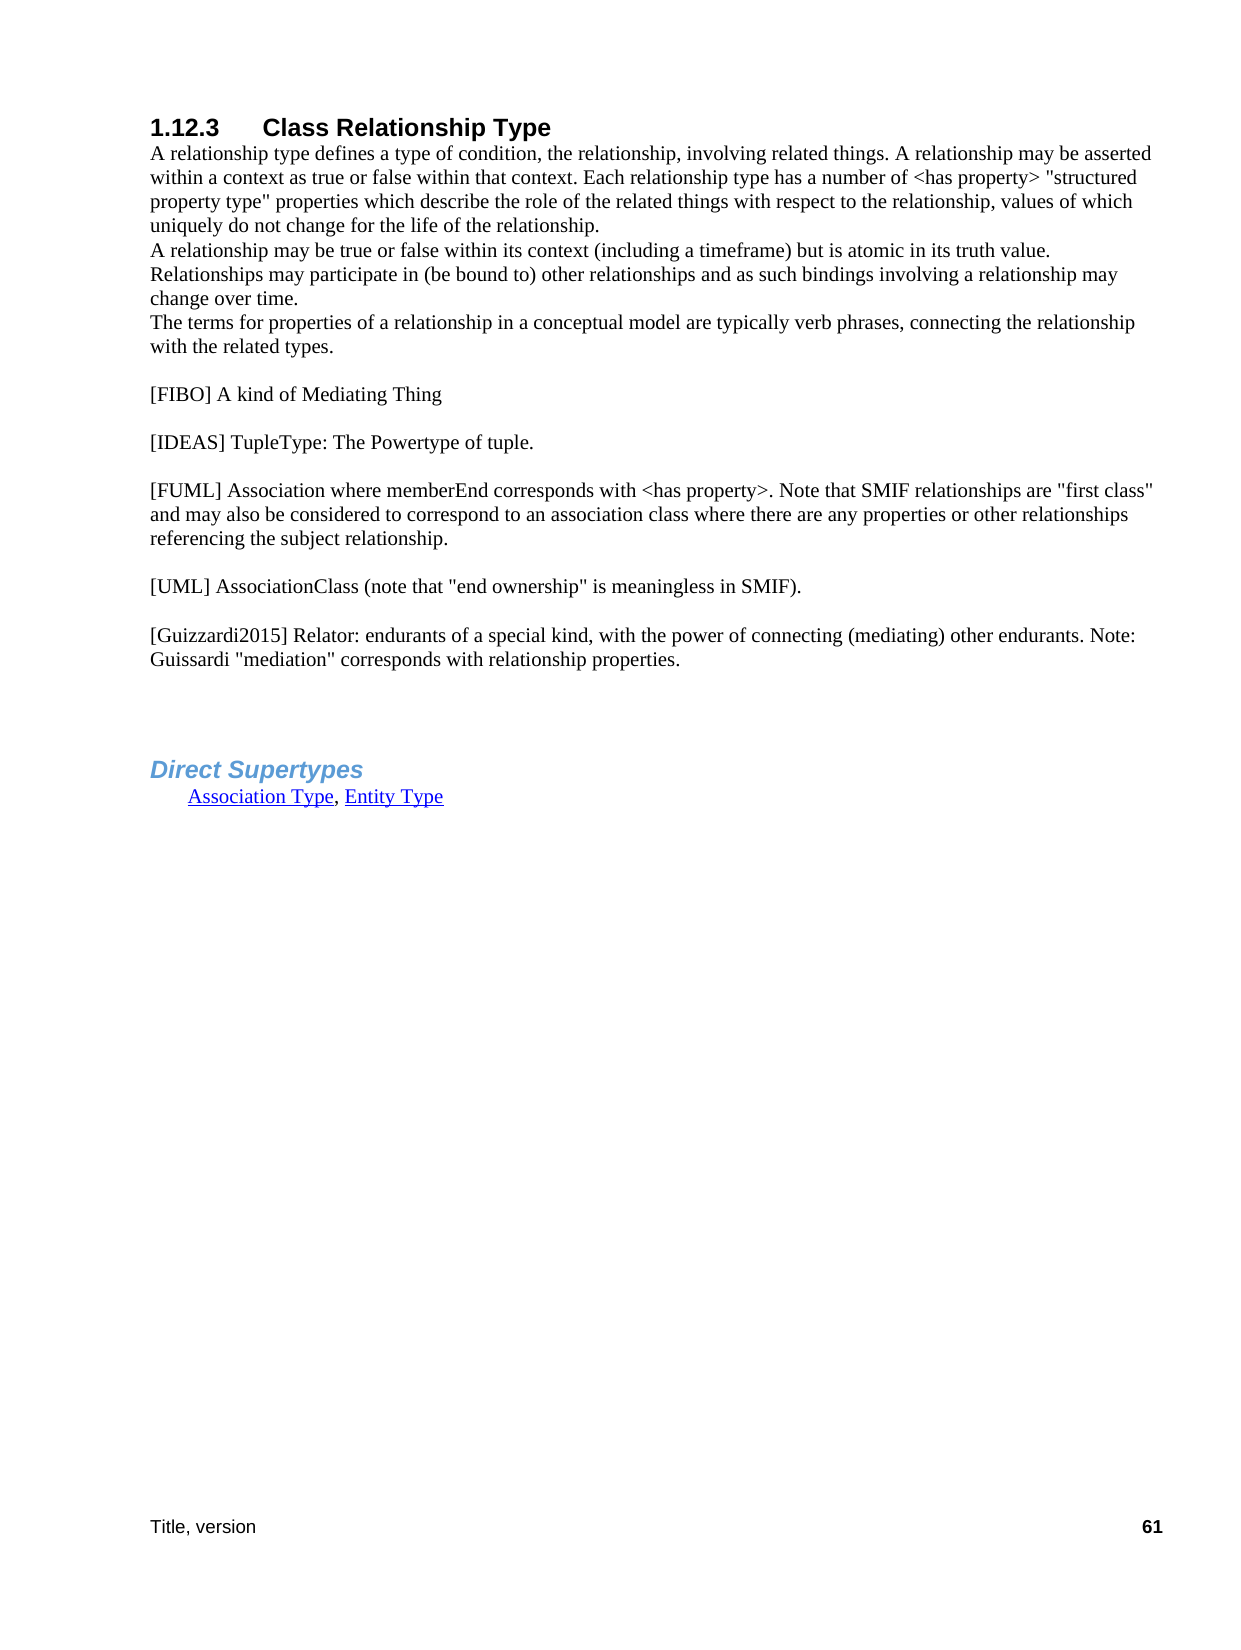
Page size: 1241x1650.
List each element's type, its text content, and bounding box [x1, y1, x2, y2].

text A relationship type defines a type of condition, the relationship, involving related things. A relationship may be asserted within a context as true or false within that context. Each relationship type has a number of <has property> "structured property type" properties which describe the role of the related things with respect to the relationship, values of which uniquely do not change for the life of the relationship. A relationship may be true or false within its context (including a timeframe) but is atomic in its truth value. Relationships may participate in (be bound to) other relationships and as such bindings involving a relationship may change over time. The terms for properties of a relationship in a conceptual model are typically verb phrases, connecting the relationship with the related types. [FIBO] A kind of Mediating Thing [IDEAS] TupleType: The Powertype of tuple. [FUML] Association where memberEnd corresponds with <has property>. Note that SMIF relationships are "first class" and may also be considered to correspond to an association class where there are any properties or other relationships referencing the subject relationship. [UML] AssociationClass (note that "end ownership" is meaningless in SMIF). [Guizzardi2015] Relator: endurants of a special kind, with the power of connecting (mediating) other endurants. Note: Guissardi "mediation" corresponds with relationship properties. [150, 141, 1165, 743]
text Association Type, Entity Type [187, 784, 1165, 808]
subtitle Class Relationship Type [150, 112, 1165, 141]
subtitle Direct Supertypes [150, 755, 1165, 784]
